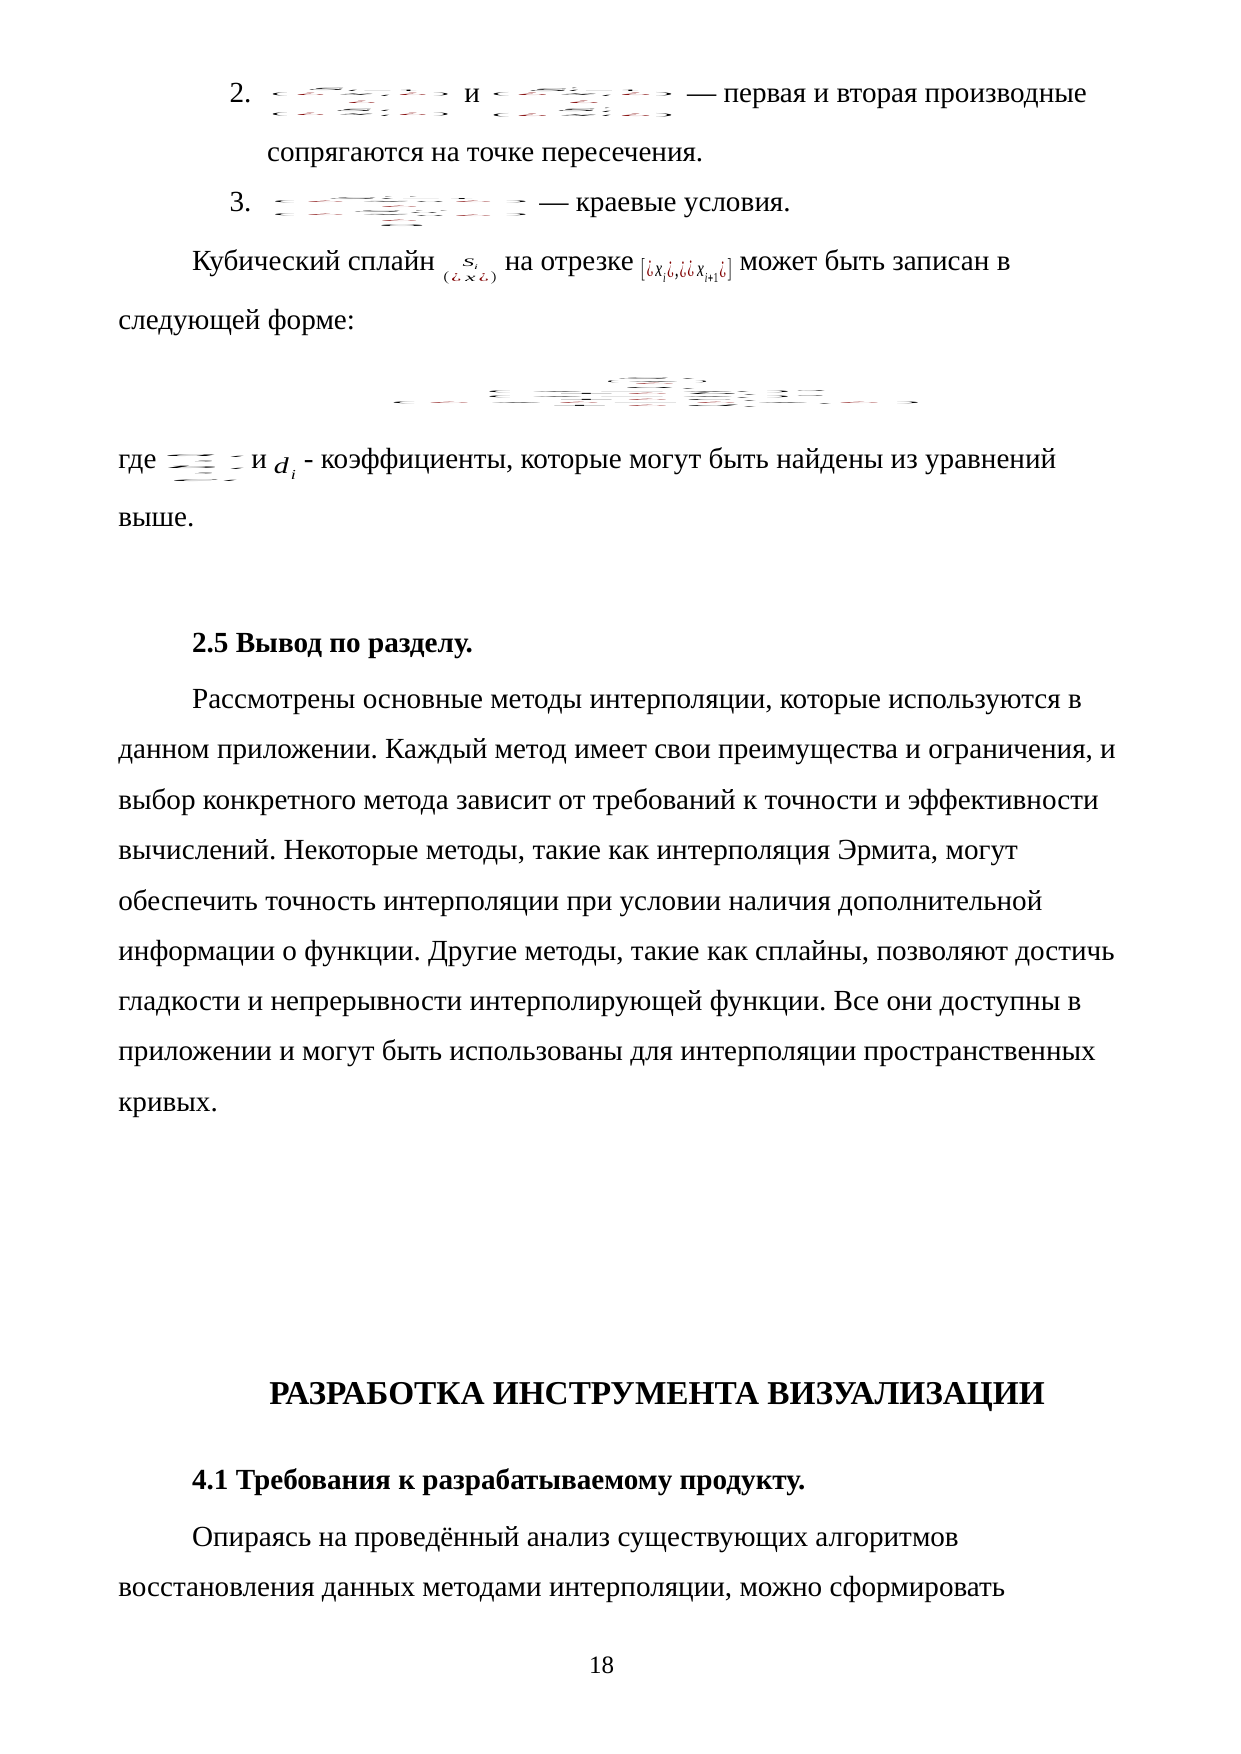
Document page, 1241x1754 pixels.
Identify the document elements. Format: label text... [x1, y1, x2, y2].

subtitle РАЗРАБОТКА ИНСТРУМЕНТА ВИЗУАЛИЗАЦИИ [118, 1373, 1122, 1412]
subtitle 4.1 Требования к разрабатываемому продукту. [118, 1462, 1122, 1496]
subtitle 2.5 Вывод по разделу. [118, 625, 1122, 658]
text где и - коэффициенты, которые могут быть найдены из уравнений выше. [118, 441, 1122, 533]
text Рассмотрены основные методы интерполяции, которые используются в данном приложении. Каждый метод имеет свои преимущества и ограничения, и выбор конкретного метода зависит от требований к точности и эффективности вычислений. Некоторые методы, такие как интерполяция Эрмита, могут обеспечить точность интерполяции при условии наличия дополнительной информации о функции. Другие методы, такие как сплайны, позволяют достичь гладкости и непрерывности интерполирующей функции. Все они доступны в приложении и могут быть использованы для интерполяции пространственных кривых. [118, 681, 1122, 1117]
text Опираясь на проведённый анализ существующих алгоритмов восстановления данных методами интерполяции, можно сформировать [118, 1519, 1122, 1603]
list и — первая и вторая производные сопрягаются на точке пересечения. [229, 75, 1122, 168]
list — краевые условия. [229, 184, 1122, 227]
text Кубический сплайн на отрезке может быть записан в следующей форме: [118, 243, 1122, 335]
